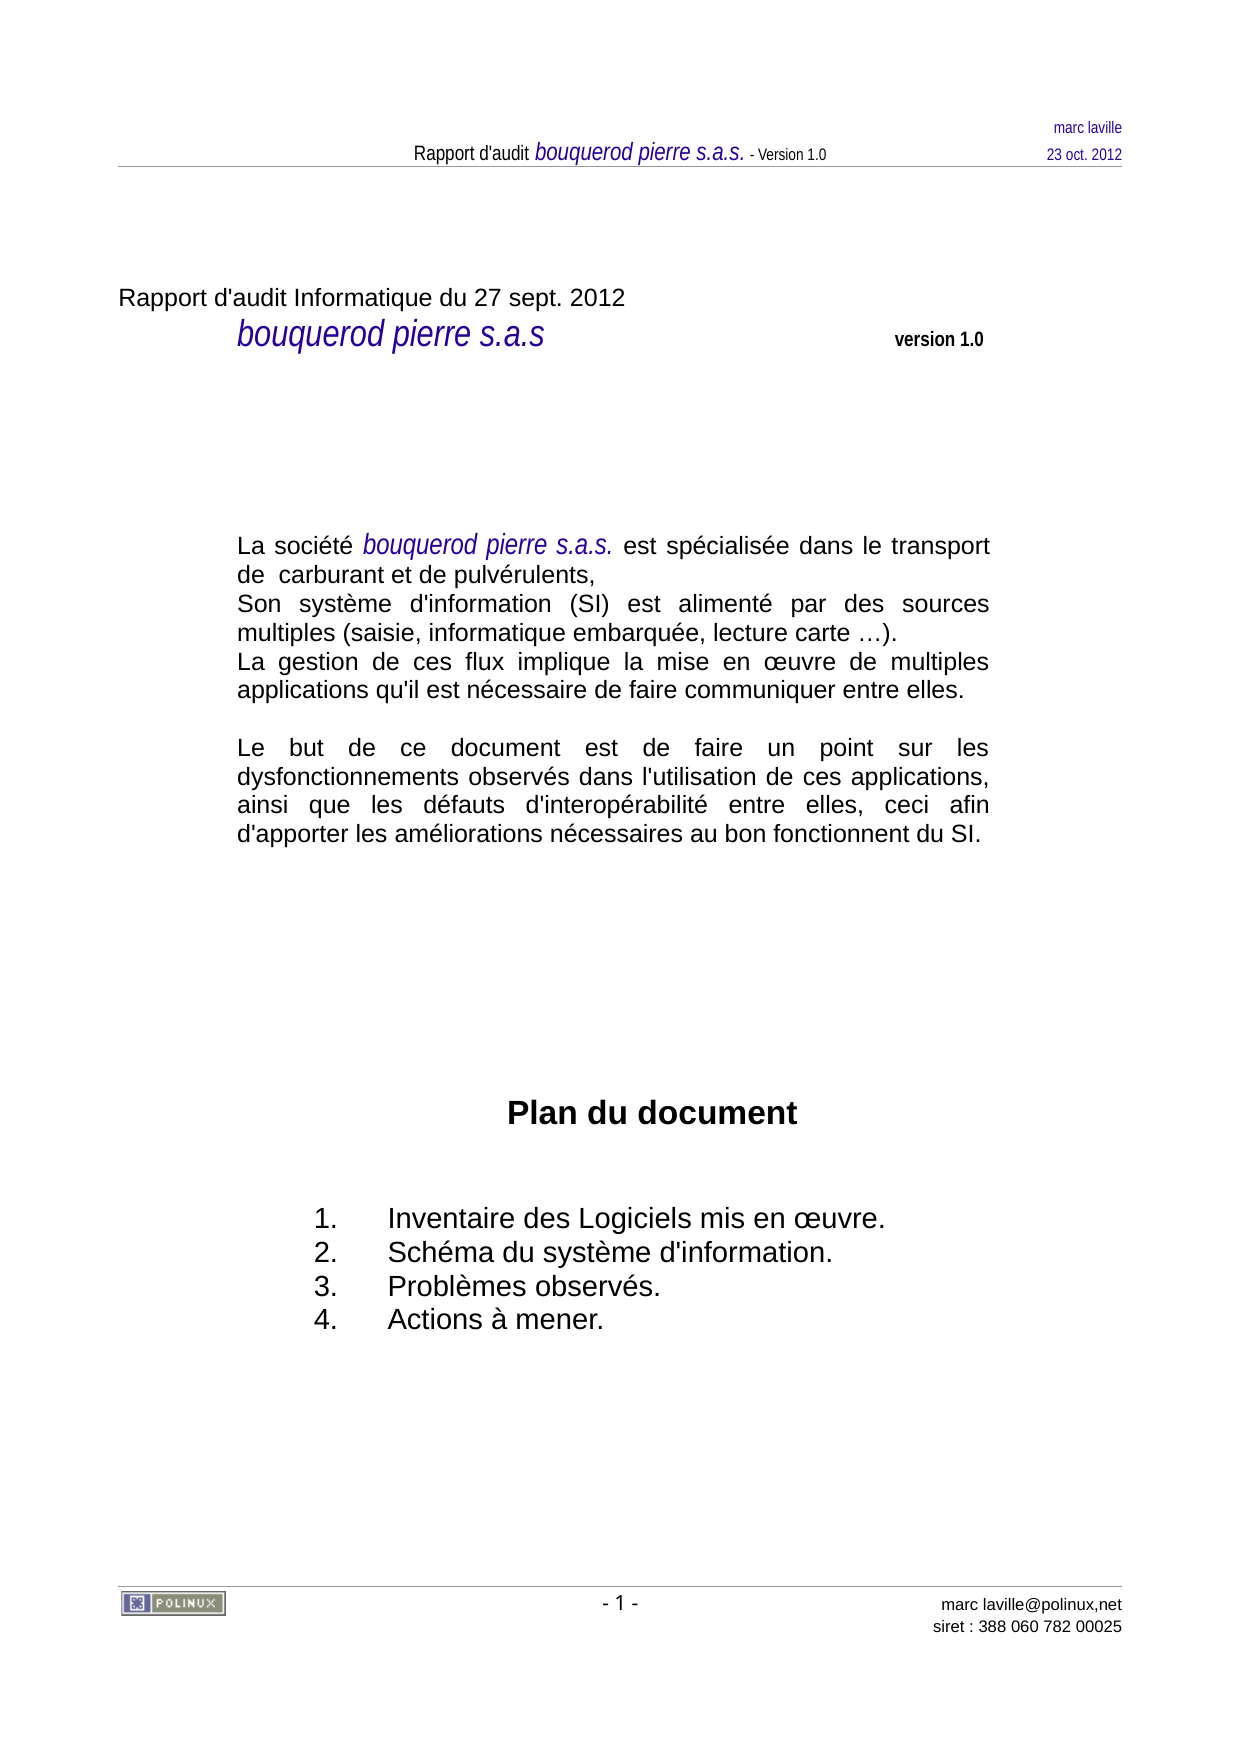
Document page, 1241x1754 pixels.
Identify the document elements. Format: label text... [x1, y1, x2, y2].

text Son système d'information (SI) est alimenté par des sources multiples (saisie, informatique embarquée, lecture carte …). [237, 589, 991, 647]
list Inventaire des Logiciels mis en œuvre. [313, 1201, 991, 1235]
text Le but de ce document est de faire un point sur les dysfonctionnements observés dans l'utilisation de ces applications, ainsi que les défauts d'interopérabilité entre elles, ceci afin d'apporter les améliorations nécessaires au bon fonctionnent du SI. [237, 733, 991, 848]
subtitle Plan du document [313, 1093, 991, 1131]
text La gestion de ces flux implique la mise en œuvre de multiples applications qu'il est nécessaire de faire communiquer entre elles. [237, 647, 991, 704]
list Schéma du système d'information. [313, 1235, 991, 1268]
text Rapport d'audit Informatique du 27 sept. 2012 [118, 283, 1122, 311]
list Actions à mener. [313, 1302, 991, 1336]
picture [121, 1591, 226, 1616]
text La société bouquerod pierre s.a.s. est spécialisée dans le transport de carburant et de pulvérulents, [237, 527, 991, 589]
text bouquerod pierre s.a.s version 1.0 [237, 311, 991, 354]
list Problèmes observés. [313, 1268, 991, 1302]
